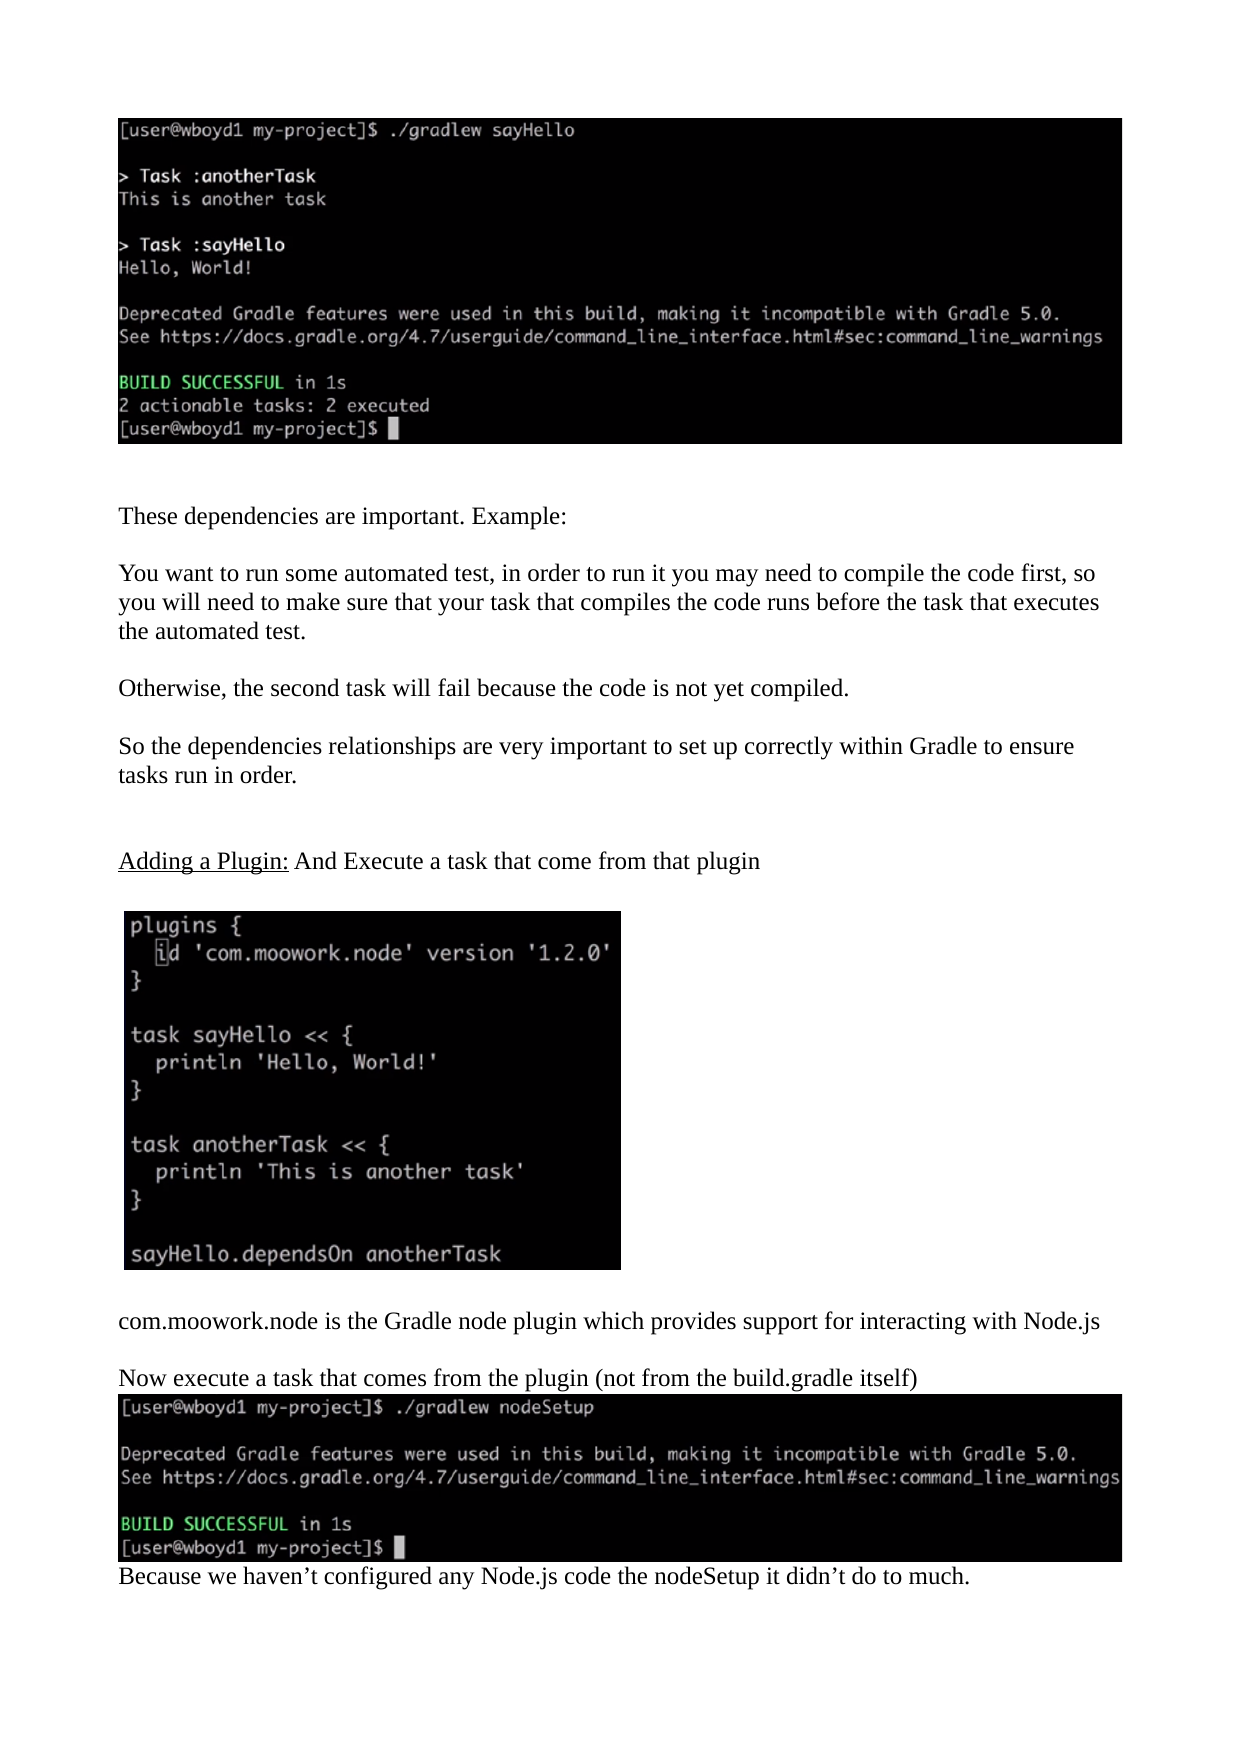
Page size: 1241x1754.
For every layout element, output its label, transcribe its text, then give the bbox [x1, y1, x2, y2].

text So the dependencies relationships are very important to set up correctly within Gradle to ensure tasks run in order. [118, 731, 1122, 788]
picture [118, 1394, 1123, 1562]
picture [118, 118, 1123, 444]
text Now execute a task that comes from the plugin (not from the build.gradle itself) [118, 1363, 1122, 1392]
text These dependencies are important. Example: [118, 501, 1122, 530]
text Because we haven’t configured any Node.js code the nodeSetup it didn’t do to much. [118, 1562, 1122, 1590]
text Adding a Plugin: And Execute a task that come from that plugin [118, 846, 1122, 875]
picture [124, 911, 621, 1270]
text Otherwise, the second task will fail because the code is not yet compiled. [118, 673, 1122, 702]
text com.moowork.node is the Gradle node plugin which provides support for interacting with Node.js [118, 1306, 1122, 1335]
text You want to run some automated test, in order to run it you may need to compile the code first, so you will need to make sure that your task that compiles the code runs before the task that executes the automated test. [118, 558, 1122, 645]
